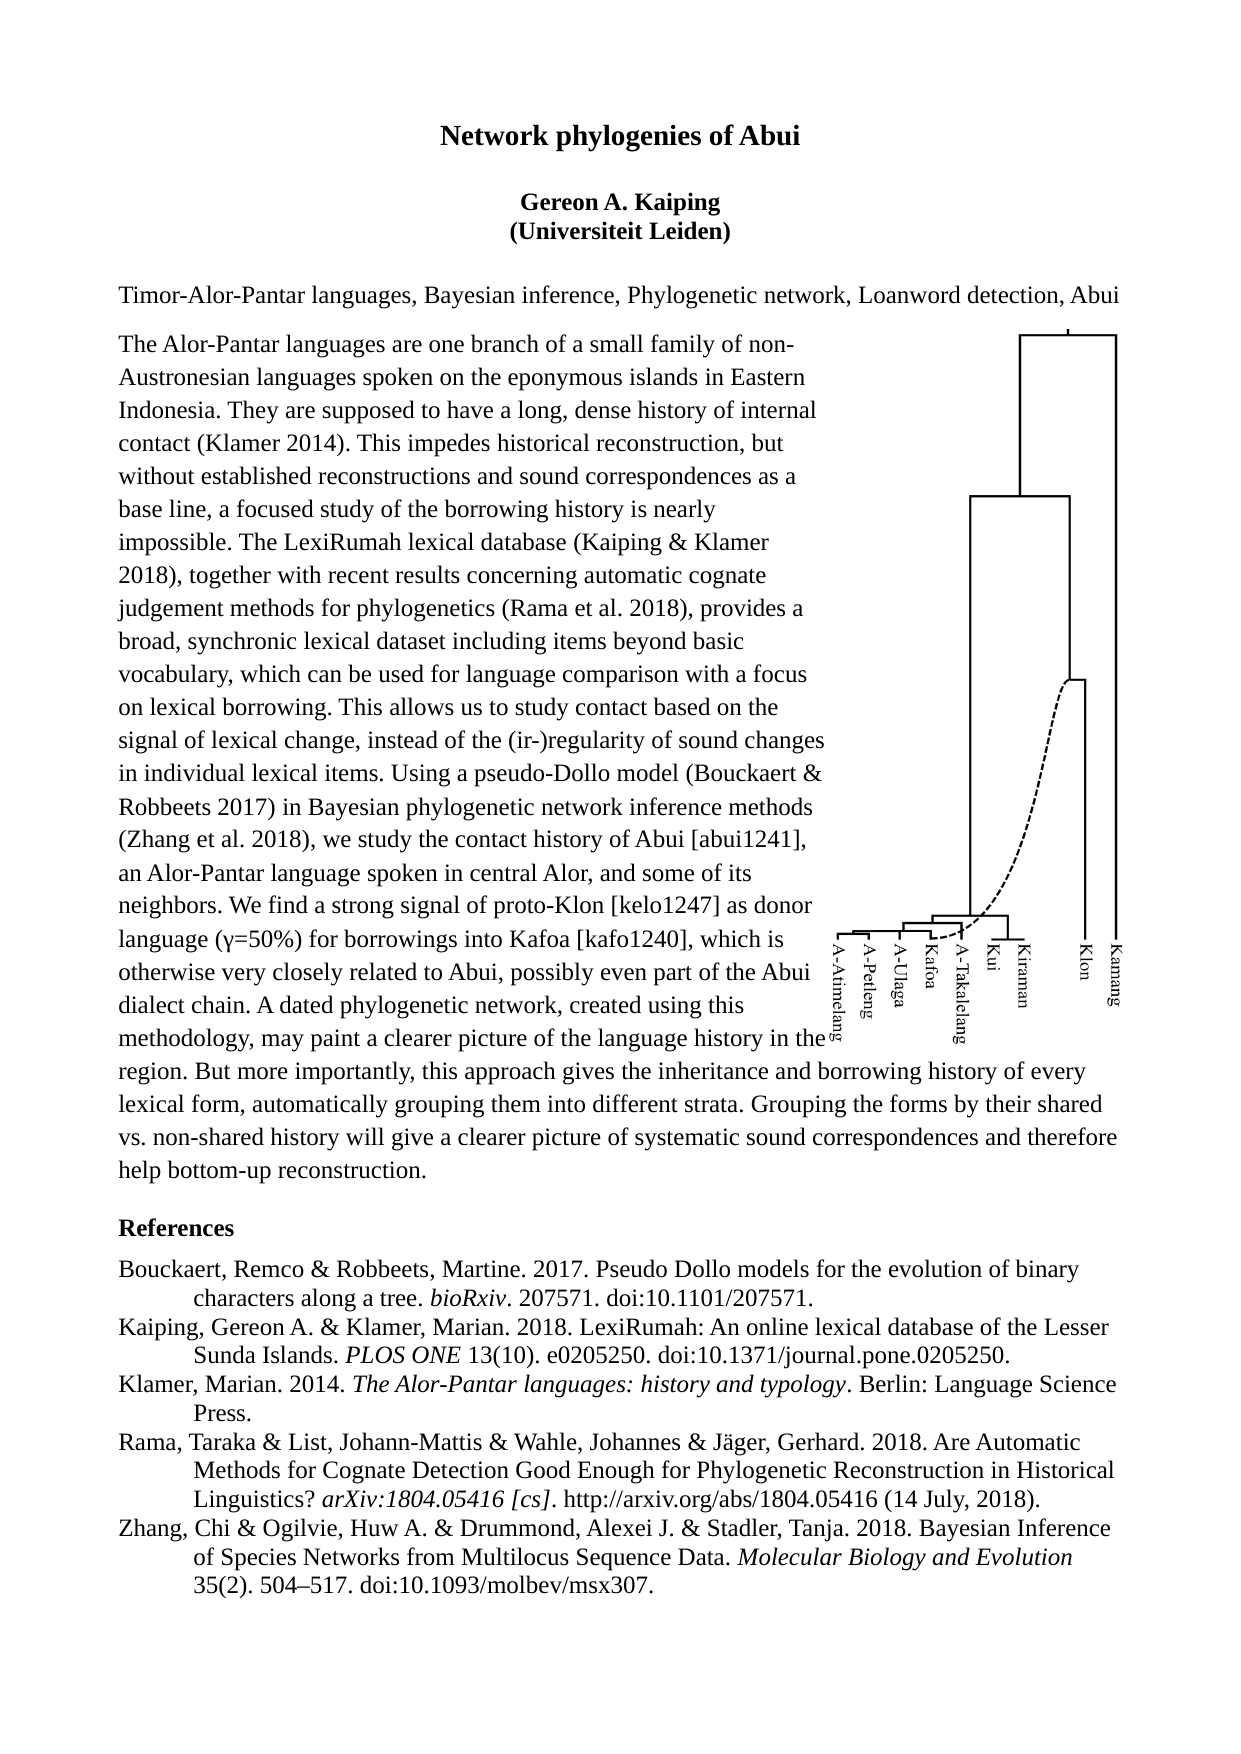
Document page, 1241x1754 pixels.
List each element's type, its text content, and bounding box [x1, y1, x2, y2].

text Klamer, Marian. 2014. The Alor-Pantar languages: history and typology. Berlin: Language Science Press. [118, 1369, 1122, 1427]
title Network phylogenies of Abui [118, 118, 1122, 152]
picture [829, 329, 1123, 1044]
text Zhang, Chi & Ogilvie, Huw A. & Drummond, Alexei J. & Stadler, Tanja. 2018. Bayesian Inference of Species Networks from Multilocus Sequence Data. Molecular Biology and Evolution 35(2). 504–517. doi:10.1093/molbev/msx307. [118, 1513, 1122, 1599]
subtitle References [118, 1213, 1122, 1242]
text Kaiping, Gereon A. & Klamer, Marian. 2018. LexiRumah: An online lexical database of the Lesser Sunda Islands. PLOS ONE 13(10). e0205250. doi:10.1371/journal.pone.0205250. [118, 1312, 1122, 1369]
text Bouckaert, Remco & Robbeets, Martine. 2017. Pseudo Dollo models for the evolution of binary characters along a tree. bioRxiv. 207571. doi:10.1101/207571. [118, 1254, 1122, 1312]
subtitle Gereon A. Kaiping (Universiteit Leiden) [118, 187, 1122, 244]
text Timor-Alor-Pantar languages, Bayesian inference, Phylogenetic network, Loanword detection, Abui [118, 280, 1122, 309]
text The Alor-Pantar languages are one branch of a small family of non-Austronesian languages spoken on the eponymous islands in Eastern Indonesia. They are supposed to have a long, dense history of internal contact (Klamer 2014). This impedes historical reconstruction, but without established reconstructions and sound correspondences as a base line, a focused study of the borrowing history is nearly impossible. The LexiRumah lexical database (Kaiping & Klamer 2018), together with recent results concerning automatic cognate judgement methods for phylogenetics (Rama et al. 2018), provides a broad, synchronic lexical dataset including items beyond basic vocabulary, which can be used for language comparison with a focus on lexical borrowing. This allows us to study contact based on the signal of lexical change, instead of the (ir-)regularity of sound changes in individual lexical items. Using a pseudo-Dollo model (Bouckaert & Robbeets 2017) in Bayesian phylogenetic network inference methods (Zhang et al. 2018), we study the contact history of Abui [abui1241], an Alor-Pantar language spoken in central Alor, and some of its neighbors. We find a strong signal of proto-Klon [kelo1247] as donor language (γ=50%) for borrowings into Kafoa [kafo1240], which is otherwise very closely related to Abui, possibly even part of the Abui dialect chain. A dated phylogenetic network, created using this methodology, may paint a clearer picture of the language history in the region. But more importantly, this approach gives the inheritance and borrowing history of every lexical form, automatically grouping them into different strata. Grouping the forms by their shared vs. non-shared history will give a clearer picture of systematic sound correspondences and therefore help bottom-up reconstruction. [118, 329, 1122, 1183]
text Rama, Taraka & List, Johann-Mattis & Wahle, Johannes & Jäger, Gerhard. 2018. Are Automatic Methods for Cognate Detection Good Enough for Phylogenetic Reconstruction in Historical Linguistics? arXiv:1804.05416 [cs]. http://arxiv.org/abs/1804.05416 (14 July, 2018). [118, 1427, 1122, 1513]
